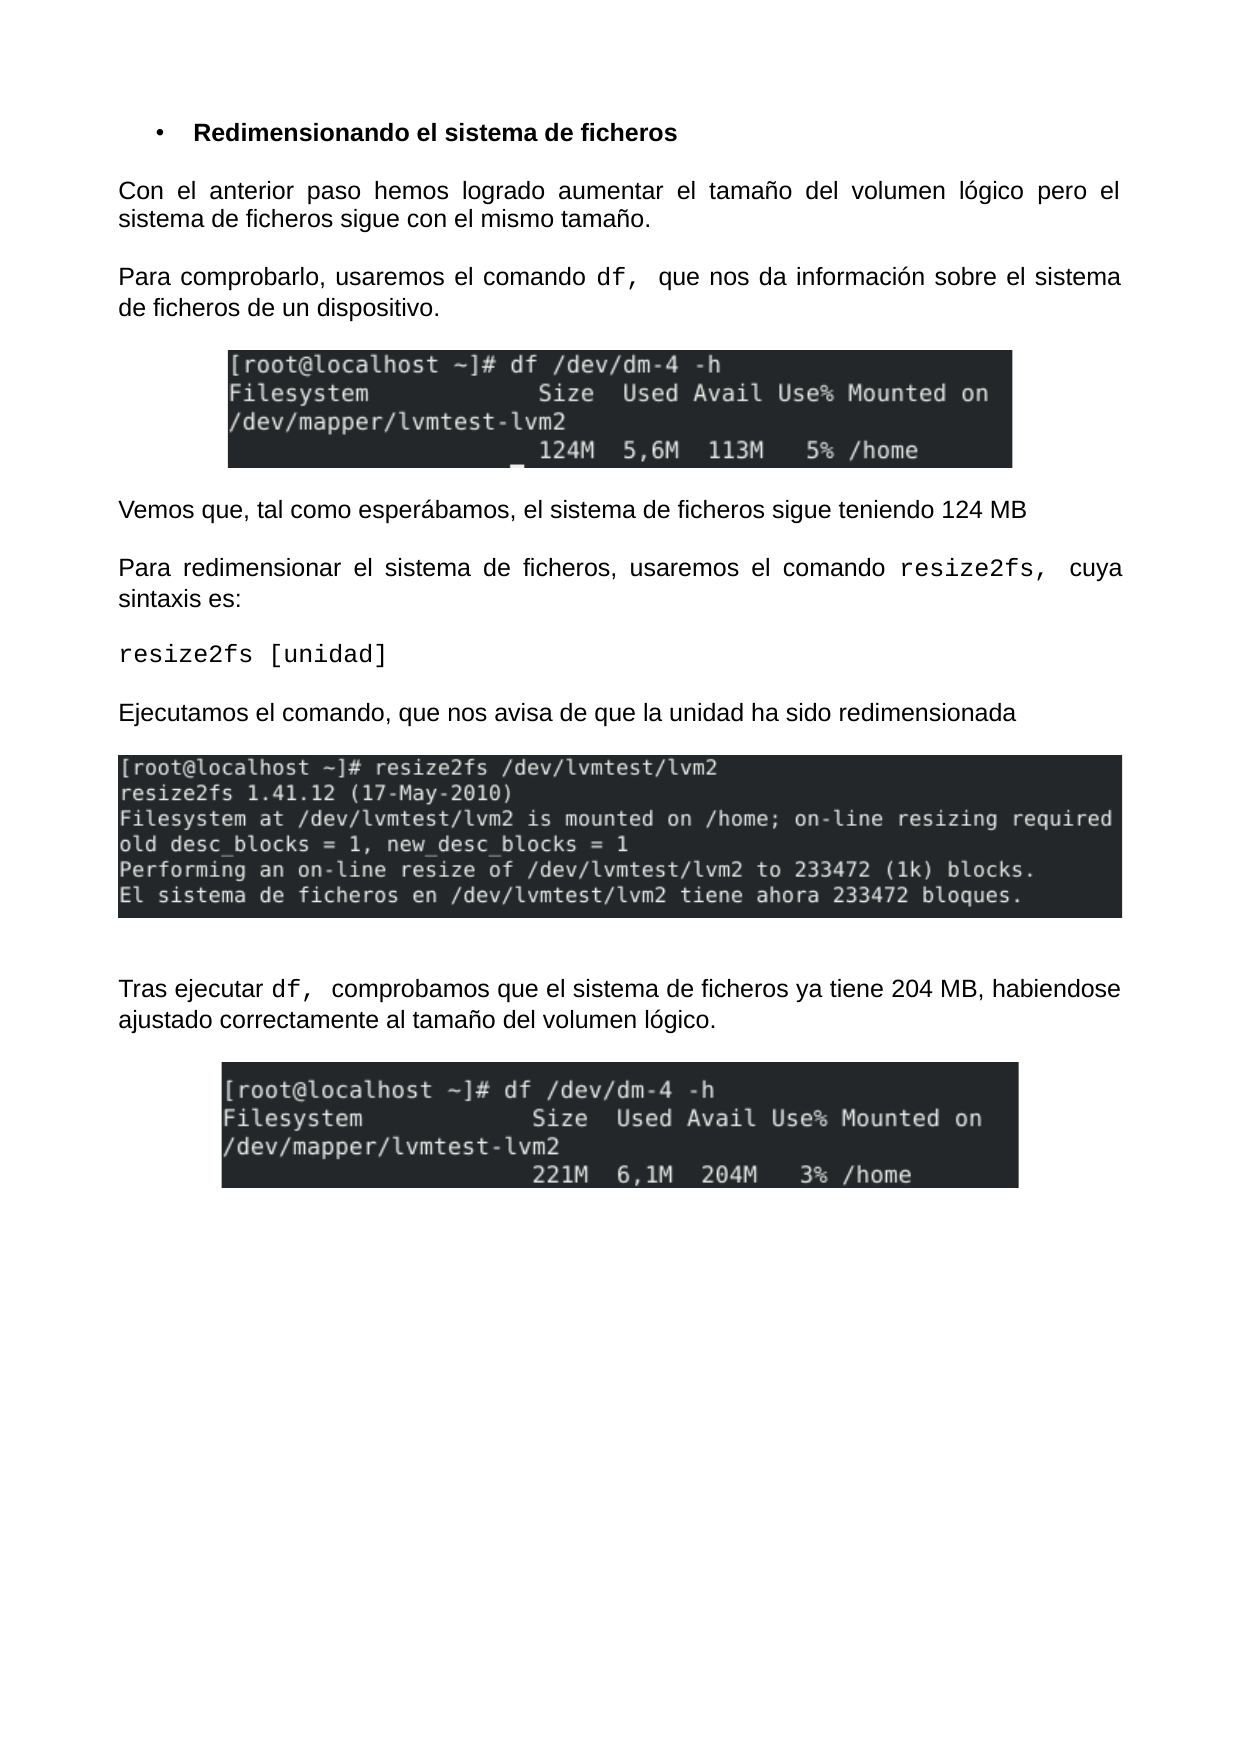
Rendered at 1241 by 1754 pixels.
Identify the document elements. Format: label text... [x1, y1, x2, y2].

picture [221, 1062, 1019, 1188]
text Ejecutamos el comando, que nos avisa de que la unidad ha sido redimensionada [118, 698, 1122, 727]
text Tras ejecutar df, comprobamos que el sistema de ficheros ya tiene 204 MB, habiendose ajustado correctamente al tamaño del volumen lógico. [118, 974, 1122, 1034]
picture [118, 755, 1123, 918]
text Vemos que, tal como esperábamos, el sistema de ficheros sigue teniendo 124 MB [118, 496, 1122, 524]
text Para redimensionar el sistema de ficheros, usaremos el comando resize2fs, cuya sintaxis es: [118, 553, 1122, 613]
list Redimensionando el sistema de ficheros [156, 118, 1122, 147]
picture [227, 350, 1013, 468]
text Para comprobarlo, usaremos el comando df, que nos da información sobre el sistema de ficheros de un dispositivo. [118, 262, 1122, 322]
text resize2fs [unidad] [118, 641, 1122, 670]
text Con el anterior paso hemos logrado aumentar el tamaño del volumen lógico pero el sistema de ficheros sigue con el mismo tamaño. [118, 176, 1122, 233]
